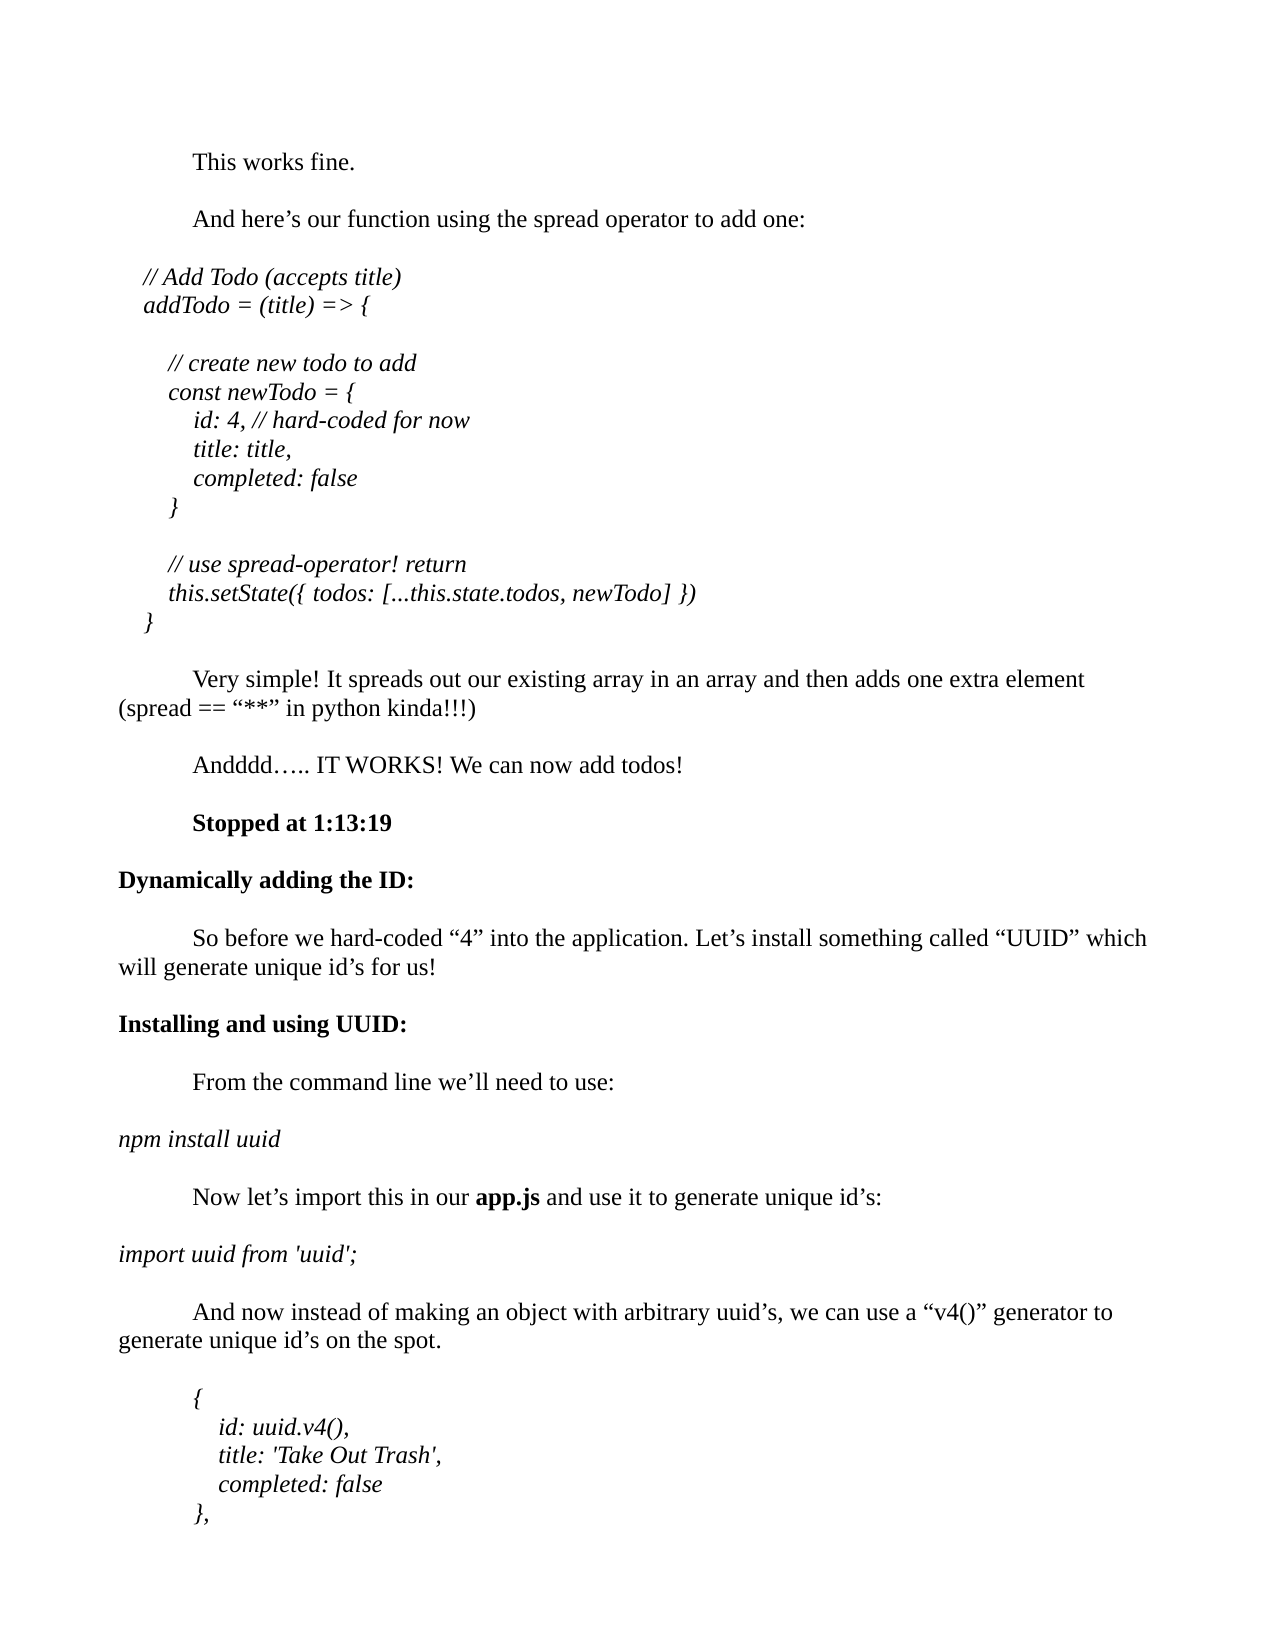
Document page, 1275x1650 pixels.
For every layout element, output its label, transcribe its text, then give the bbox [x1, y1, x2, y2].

text Dynamically adding the ID: [118, 866, 1157, 894]
text From the command line we’ll need to use: [118, 1067, 1157, 1096]
text This works fine. [118, 147, 1157, 176]
text And now instead of making an object with arbitrary uuid’s, we can use a “v4()” generator to generate unique id’s on the spot. [118, 1297, 1157, 1354]
text And here’s our function using the spread operator to add one: [118, 204, 1157, 233]
text Now let’s import this in our app.js and use it to generate unique id’s: [118, 1182, 1157, 1211]
text Installing and using UUID: [118, 1009, 1157, 1038]
text Stopped at 1:13:19 [118, 808, 1157, 837]
text title: 'Take Out Trash', [118, 1441, 1157, 1469]
text const newTodo = { [118, 377, 1157, 406]
text } [118, 492, 1157, 521]
text addTodo = (title) => { [118, 291, 1157, 319]
text // create new todo to add [118, 348, 1157, 377]
text Very simple! It spreads out our existing array in an array and then adds one extra element (spread == “**” in python kinda!!!) [118, 664, 1157, 722]
text Andddd….. IT WORKS! We can now add todos! [118, 751, 1157, 779]
text { [118, 1383, 1157, 1412]
text npm install uuid [118, 1124, 1157, 1153]
text // Add Todo (accepts title) [118, 262, 1157, 291]
text // use spread-operator! return [118, 549, 1157, 578]
text id: 4, // hard-coded for now [118, 406, 1157, 434]
text } [118, 607, 1157, 636]
text }, [118, 1498, 1157, 1527]
text completed: false [118, 1469, 1157, 1498]
text So before we hard-coded “4” into the application. Let’s install something called “UUID” which will generate unique id’s for us! [118, 923, 1157, 981]
text title: title, [118, 434, 1157, 463]
text import uuid from 'uuid'; [118, 1239, 1157, 1268]
text this.setState({ todos: [...this.state.todos, newTodo] }) [118, 578, 1157, 607]
text completed: false [118, 463, 1157, 492]
text id: uuid.v4(), [118, 1412, 1157, 1441]
